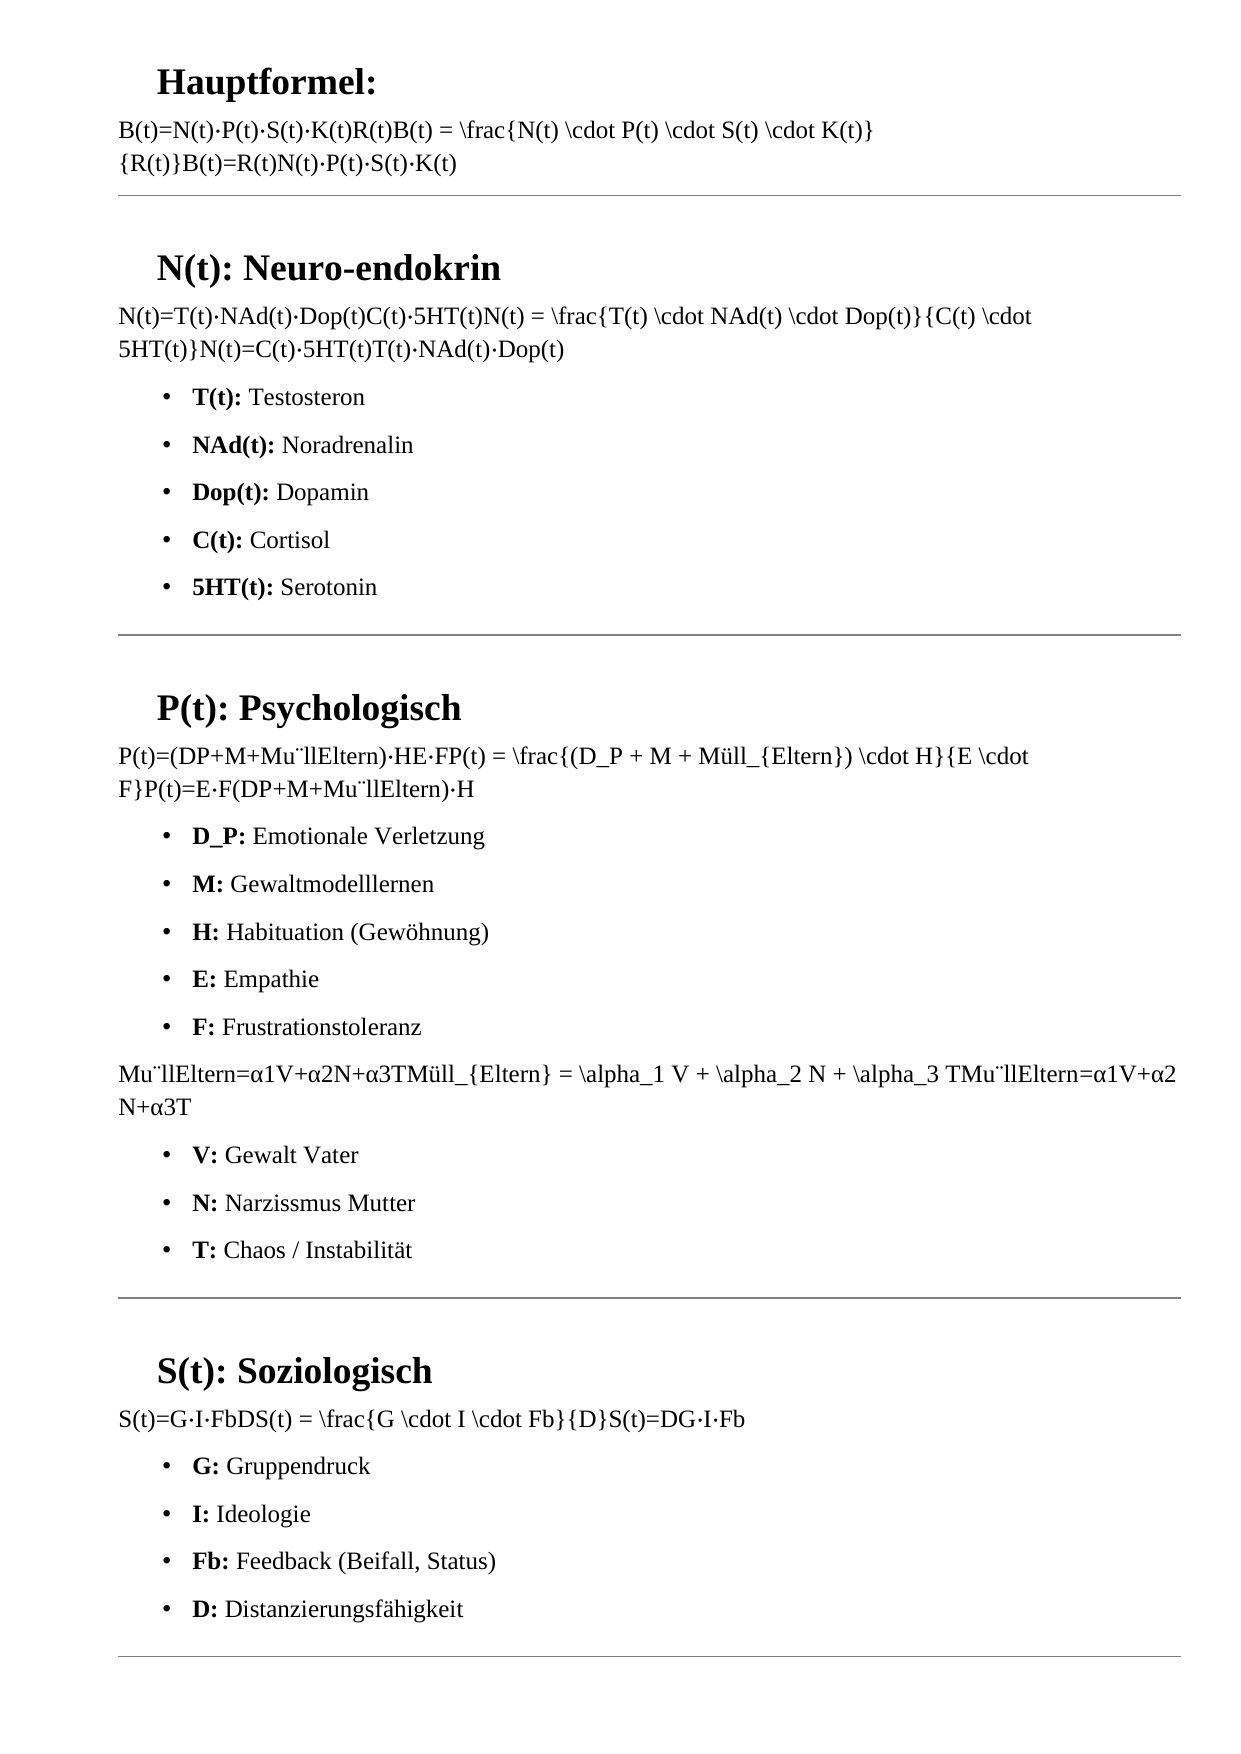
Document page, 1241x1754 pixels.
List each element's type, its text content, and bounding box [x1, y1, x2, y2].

list G: Gruppendruck [162, 1451, 1181, 1480]
text B(t)=N(t)⋅P(t)⋅S(t)⋅K(t)R(t)B(t) = \frac{N(t) \cdot P(t) \cdot S(t) \cdot K(t)}{R(t)}B(t)=R(t)N(t)⋅P(t)⋅S(t)⋅K(t)​ [118, 115, 1181, 176]
list NAd(t): Noradrenalin [162, 430, 1181, 458]
subtitle 🧮 Hauptformel: [118, 59, 1181, 102]
list N: Narzissmus Mutter [162, 1188, 1181, 1216]
list Dop(t): Dopamin [162, 477, 1181, 506]
list 5HT(t): Serotonin [162, 572, 1181, 601]
list D: Distanzierungsfähigkeit [162, 1594, 1181, 1623]
list Fb: Feedback (Beifall, Status) [162, 1546, 1181, 1575]
list H: Habituation (Gewöhnung) [162, 917, 1181, 945]
list E: Empathie [162, 964, 1181, 993]
list V: Gewalt Vater [162, 1140, 1181, 1169]
text P(t)=(DP+M+Mu¨llEltern)⋅HE⋅FP(t) = \frac{(D_P + M + Müll_{Eltern}) \cdot H}{E \cdot F}P(t)=E⋅F(DP​+M+Mu¨llEltern​)⋅H​ [118, 741, 1181, 803]
subtitle 🔹 P(t): Psychologisch [118, 685, 1181, 728]
subtitle 🔹 S(t): Soziologisch [118, 1348, 1181, 1391]
text Mu¨llEltern=α1V+α2N+α3TMüll_{Eltern} = \alpha_1 V + \alpha_2 N + \alpha_3 TMu¨llEltern​=α1​V+α2​N+α3​T [118, 1059, 1181, 1121]
list T: Chaos / Instabilität [162, 1235, 1181, 1264]
subtitle 🔹 N(t): Neuro-endokrin [118, 246, 1181, 289]
list C(t): Cortisol [162, 525, 1181, 554]
list F: Frustrationstoleranz [162, 1012, 1181, 1041]
text S(t)=G⋅I⋅FbDS(t) = \frac{G \cdot I \cdot Fb}{D}S(t)=DG⋅I⋅Fb​ [118, 1404, 1181, 1432]
list I: Ideologie [162, 1499, 1181, 1528]
list D_P: Emotionale Verletzung [162, 821, 1181, 850]
list M: Gewaltmodelllernen [162, 869, 1181, 898]
list T(t): Testosteron [162, 382, 1181, 411]
text N(t)=T(t)⋅NAd(t)⋅Dop(t)C(t)⋅5HT(t)N(t) = \frac{T(t) \cdot NAd(t) \cdot Dop(t)}{C(t) \cdot 5HT(t)}N(t)=C(t)⋅5HT(t)T(t)⋅NAd(t)⋅Dop(t)​ [118, 301, 1181, 363]
